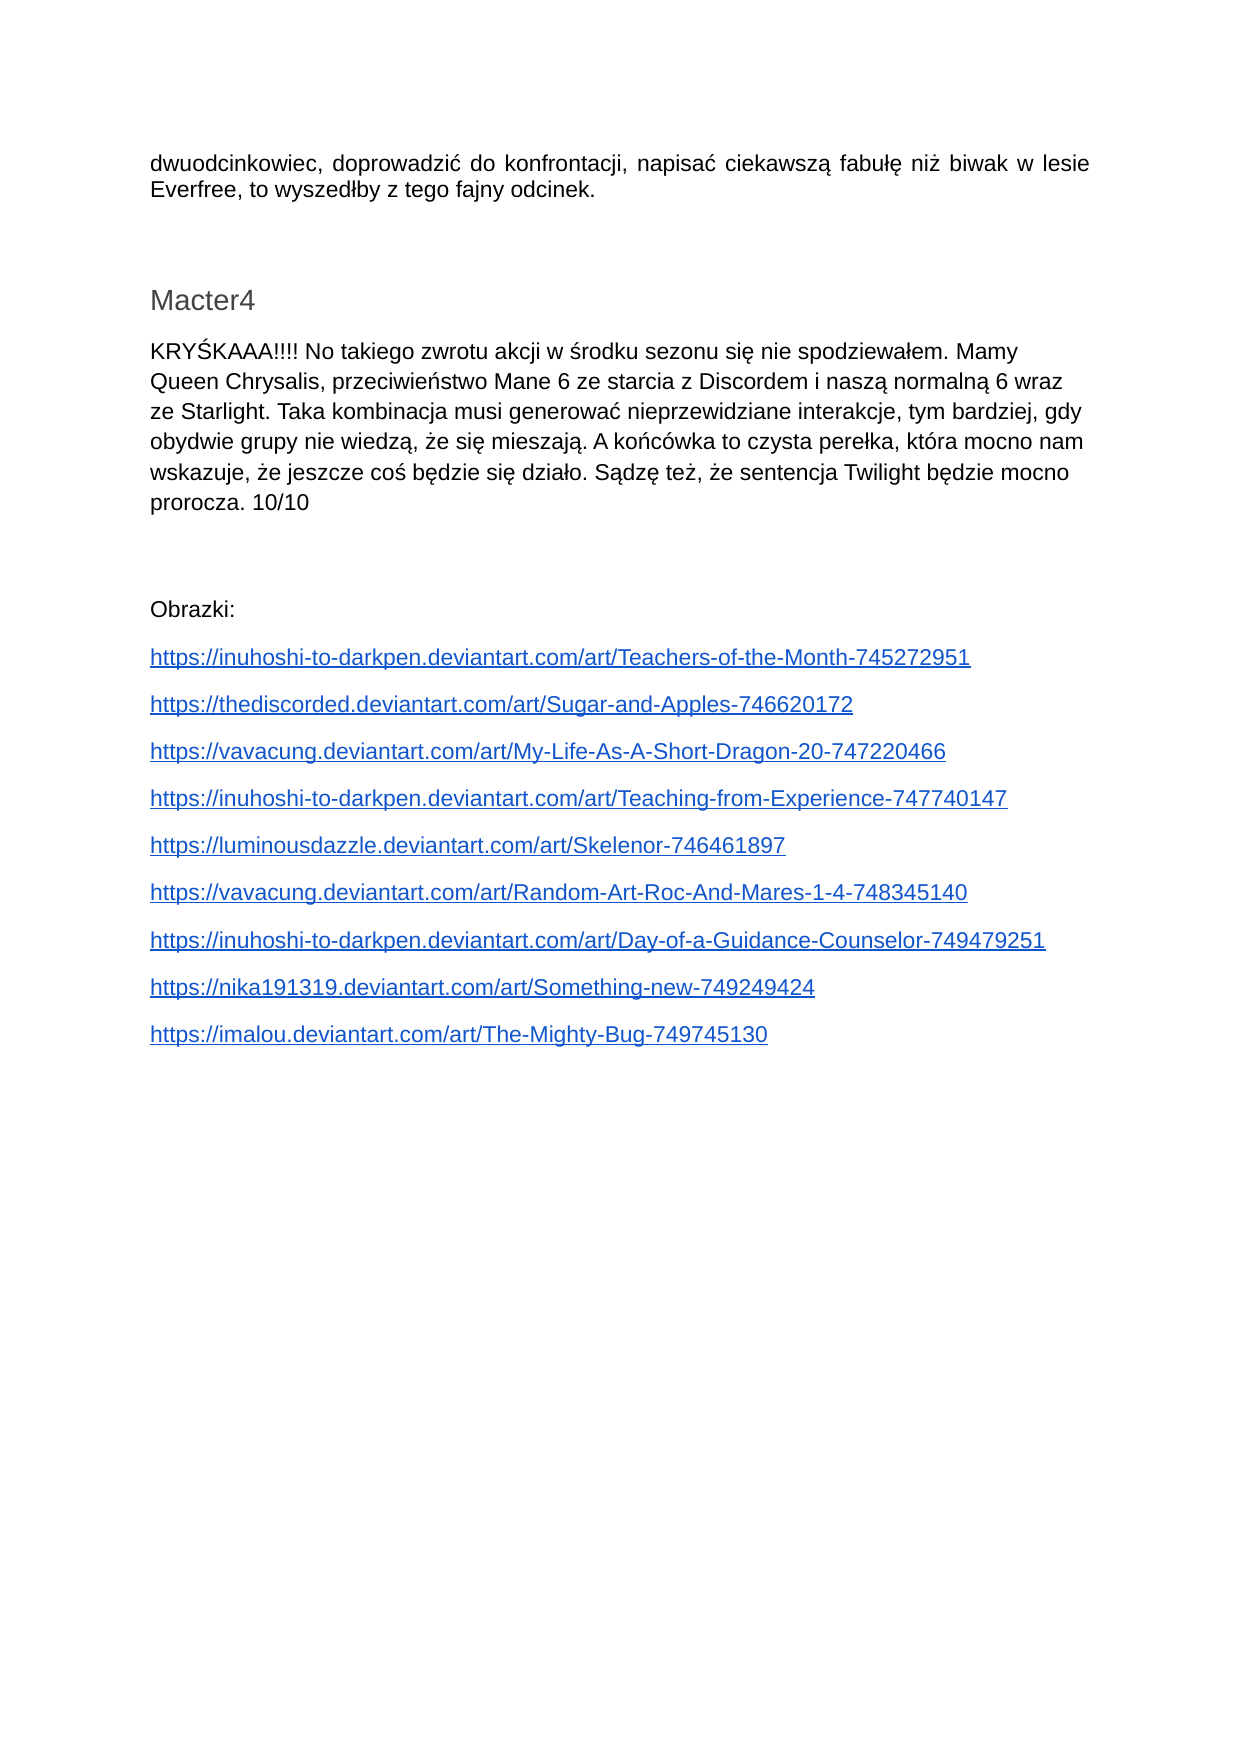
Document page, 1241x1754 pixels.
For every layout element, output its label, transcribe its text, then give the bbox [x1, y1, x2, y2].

text https://inuhoshi-to-darkpen.deviantart.com/art/Teaching-from-Experience-747740147 [150, 785, 1090, 811]
text Obrazki: [150, 596, 1090, 623]
text dwuodcinkowiec, doprowadzić do konfrontacji, napisać ciekawszą fabułę niż biwak w lesie Everfree, to wyszedłby z tego fajny odcinek. [150, 150, 1090, 203]
text https://vavacung.deviantart.com/art/Random-Art-Roc-And-Mares-1-4-748345140 [150, 879, 1090, 906]
text https://inuhoshi-to-darkpen.deviantart.com/art/Teachers-of-the-Month-745272951 [150, 643, 1090, 670]
text https://inuhoshi-to-darkpen.deviantart.com/art/Day-of-a-Guidance-Counselor-749479251 [150, 927, 1090, 953]
subtitle Macter4 [150, 283, 1090, 317]
text https://thediscorded.deviantart.com/art/Sugar-and-Apples-746620172 [150, 691, 1090, 717]
text https://luminousdazzle.deviantart.com/art/Skelenor-746461897 [150, 832, 1090, 858]
text https://nika191319.deviantart.com/art/Something-new-749249424 [150, 974, 1090, 1000]
text https://imalou.deviantart.com/art/The-Mighty-Bug-749745130 [150, 1021, 1090, 1047]
text https://vavacung.deviantart.com/art/My-Life-As-A-Short-Dragon-20-747220466 [150, 738, 1090, 764]
text KRYŚKAAA!!!! No takiego zwrotu akcji w środku sezonu się nie spodziewałem. Mamy Queen Chrysalis, przeciwieństwo Mane 6 ze starcia z Discordem i naszą normalną 6 wraz ze Starlight. Taka kombinacja musi generować nieprzewidziane interakcje, tym bardziej, gdy obydwie grupy nie wiedzą, że się mieszają. A końcówka to czysta perełka, która mocno nam wskazuje, że jeszcze coś będzie się działo. Sądzę też, że sentencja Twilight będzie mocno prorocza. 10/10 [150, 338, 1090, 515]
